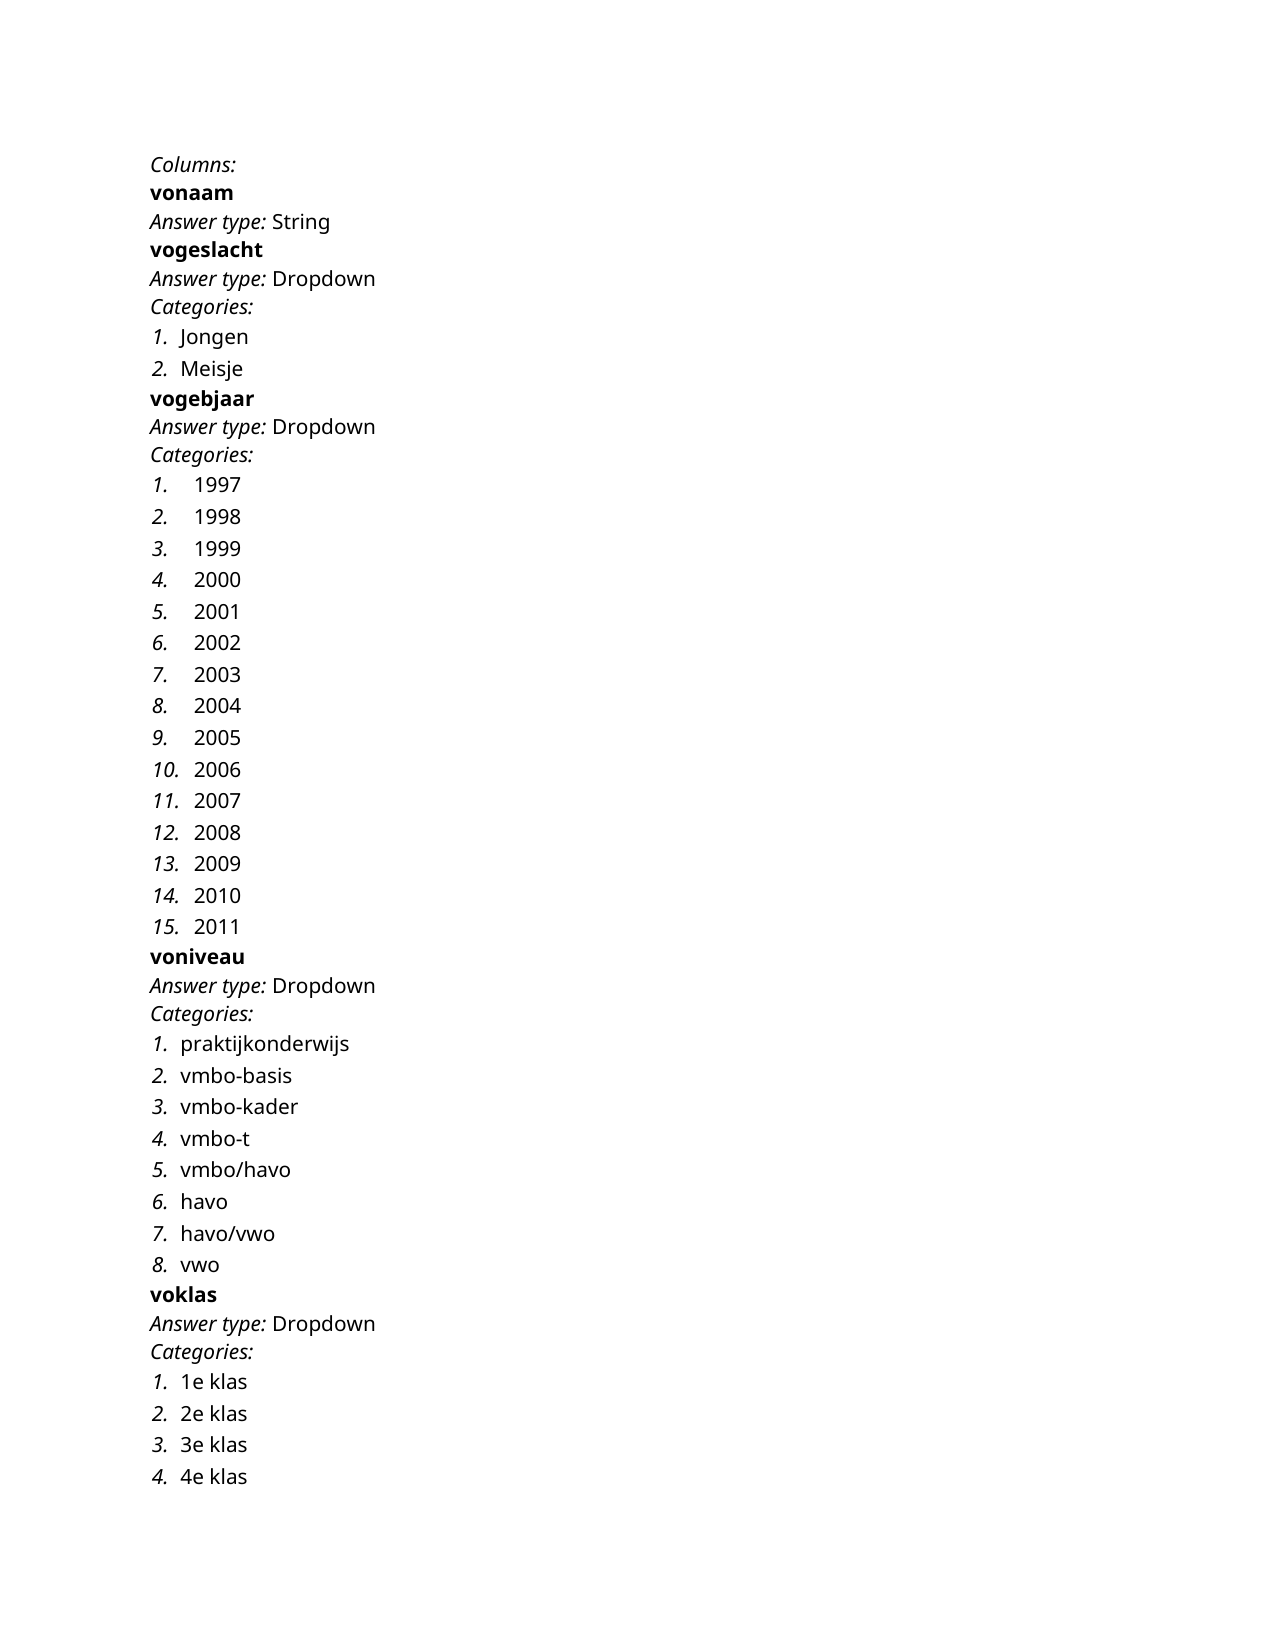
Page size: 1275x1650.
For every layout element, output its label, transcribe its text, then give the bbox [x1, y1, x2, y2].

table_cell 8. [150, 690, 192, 722]
table_cell 2008 [192, 816, 253, 848]
table_header praktijkonderwijs [179, 1028, 367, 1059]
text vogebjaar [150, 384, 1125, 412]
table_cell 8. [150, 1249, 178, 1280]
table_cell Meisje [179, 352, 260, 384]
table_cell 7. [150, 659, 192, 690]
table_header 1997 [192, 469, 253, 501]
table_cell 6. [150, 627, 192, 658]
table_cell 2011 [192, 911, 253, 942]
table_cell 2006 [192, 753, 253, 785]
table_cell havo/vwo [179, 1217, 367, 1249]
table_cell 2. [150, 1397, 179, 1429]
table_cell 2e klas [179, 1397, 261, 1429]
text Columns: vonaam [150, 150, 1125, 207]
table_header 1. [150, 1366, 179, 1397]
table_cell 3e klas [179, 1429, 261, 1460]
table_cell vmbo/havo [179, 1154, 367, 1186]
table_cell 1998 [192, 501, 253, 532]
text Answer type: Dropdown [150, 1309, 1125, 1337]
text Answer type: Dropdown [150, 971, 1125, 999]
table_cell 2002 [192, 627, 253, 658]
table_cell 2004 [192, 690, 253, 722]
table_cell vmbo-basis [179, 1059, 367, 1091]
text voklas [150, 1280, 1125, 1309]
table_cell 2001 [192, 595, 253, 627]
table_cell 2. [150, 352, 178, 384]
table_cell 14. [150, 879, 192, 911]
table_cell 5. [150, 595, 192, 627]
table_cell 3. [150, 1091, 178, 1122]
table_cell 5. [150, 1154, 178, 1186]
text Categories: [150, 441, 1125, 469]
text Categories: [150, 292, 1125, 321]
table_cell vmbo-kader [179, 1091, 367, 1122]
table_cell vwo [179, 1249, 367, 1280]
table_cell 3. [150, 1429, 179, 1460]
table_cell 6. [150, 1186, 178, 1217]
table_cell 4. [150, 1460, 179, 1492]
table_cell 7. [150, 1217, 178, 1249]
table_cell 1999 [192, 532, 253, 564]
table_cell vmbo-t [179, 1123, 367, 1154]
table_header 1. [150, 469, 192, 501]
table_cell 2000 [192, 564, 253, 595]
text Answer type: String [150, 207, 1125, 235]
table_cell 13. [150, 848, 192, 879]
text vogeslacht [150, 235, 1125, 264]
table_cell 2. [150, 1059, 178, 1091]
table_cell 15. [150, 911, 192, 942]
table_header 1e klas [179, 1366, 261, 1397]
table_cell 11. [150, 785, 192, 816]
table_cell 4. [150, 1123, 178, 1154]
table_cell 9. [150, 722, 192, 753]
text Answer type: Dropdown [150, 412, 1125, 441]
text voniveau [150, 942, 1125, 971]
table_cell 4e klas [179, 1460, 261, 1492]
table_cell 2003 [192, 659, 253, 690]
table_header 1. [150, 1028, 178, 1059]
table_cell 2010 [192, 879, 253, 911]
text Answer type: Dropdown [150, 264, 1125, 292]
text Categories: [150, 1337, 1125, 1366]
text Categories: [150, 999, 1125, 1028]
table_cell 3. [150, 532, 192, 564]
table_header Jongen [179, 321, 260, 352]
table_cell 4. [150, 564, 192, 595]
table_cell 2005 [192, 722, 253, 753]
table_cell 12. [150, 816, 192, 848]
table_header 1. [150, 321, 178, 352]
table_cell 2009 [192, 848, 253, 879]
table_cell 2. [150, 501, 192, 532]
table_cell havo [179, 1186, 367, 1217]
table_cell 10. [150, 753, 192, 785]
table_cell 2007 [192, 785, 253, 816]
